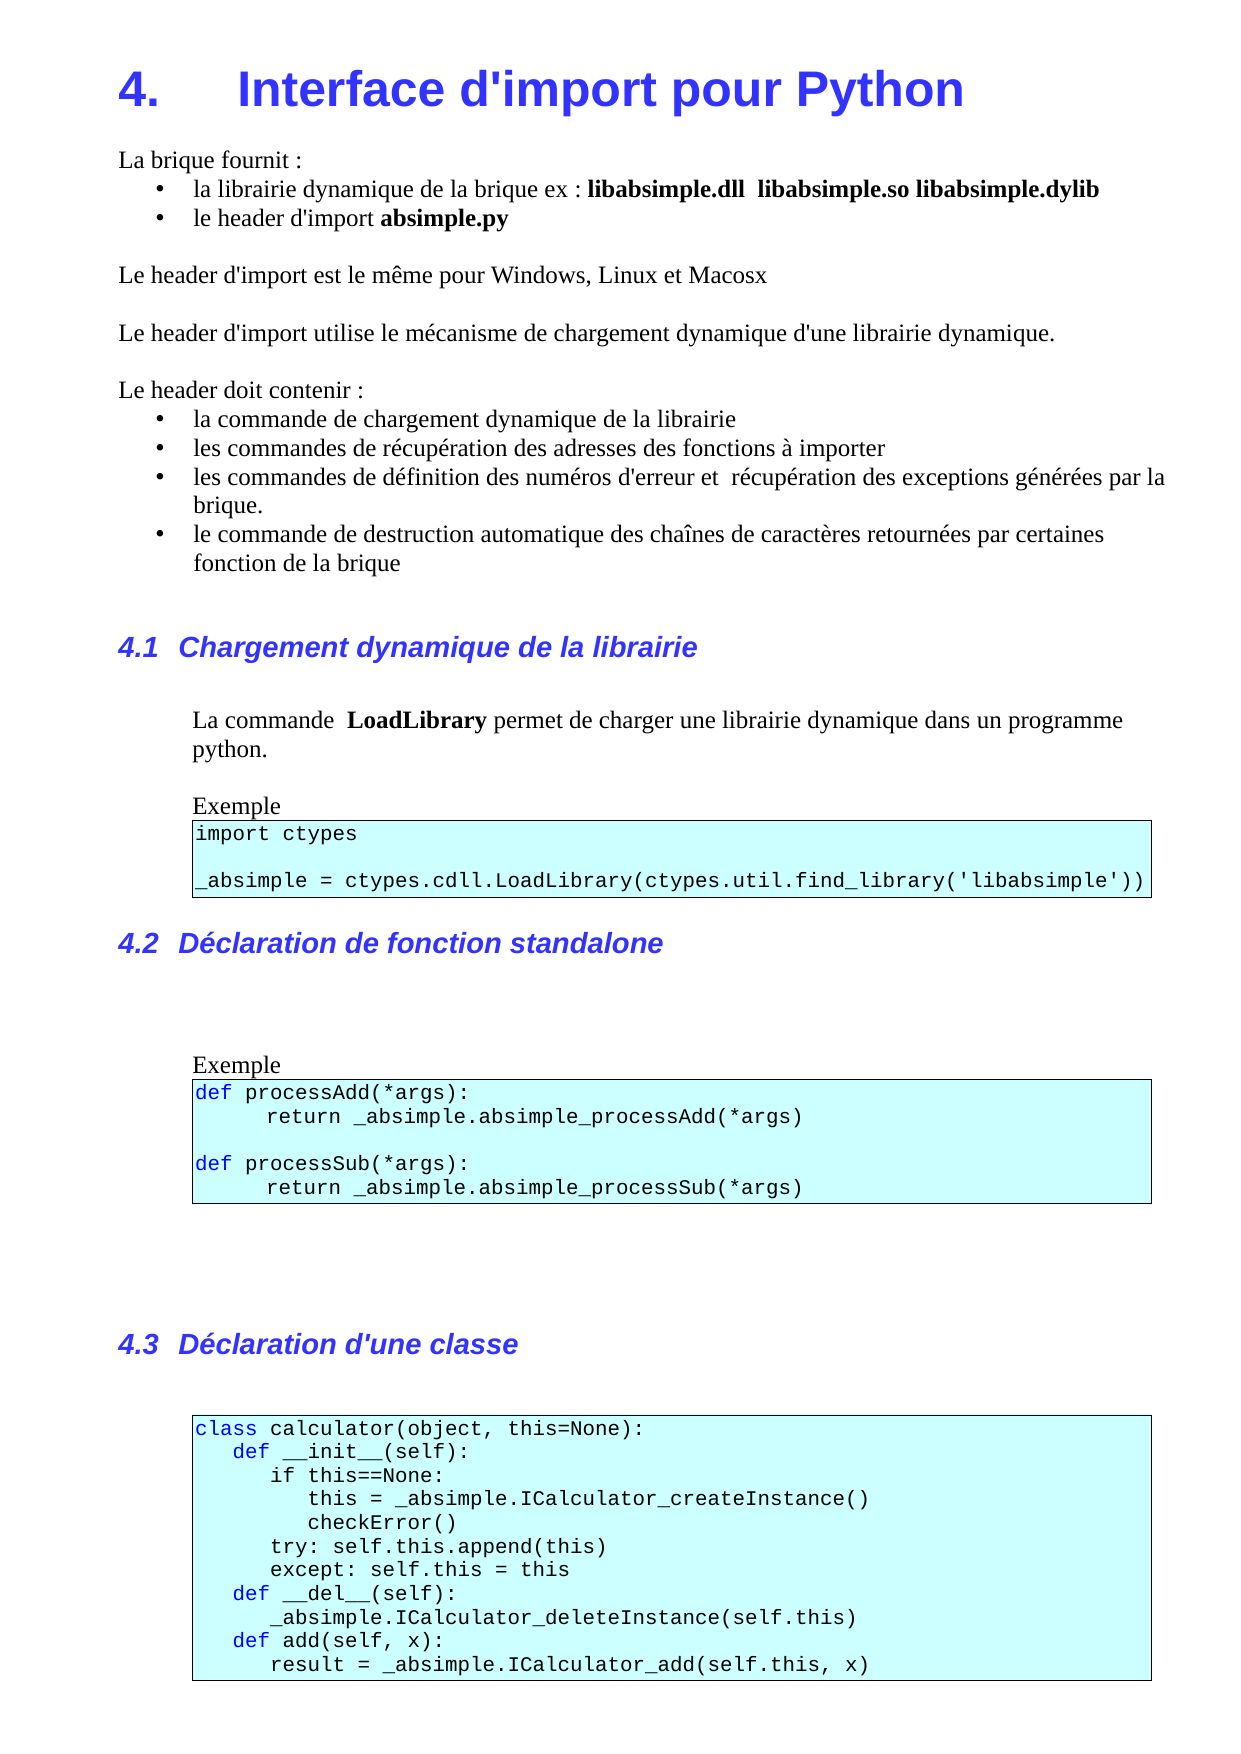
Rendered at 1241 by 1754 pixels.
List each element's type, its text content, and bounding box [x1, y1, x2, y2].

text try: self.this.append(this) [193, 1533, 1151, 1556]
text checkError() [193, 1509, 1151, 1533]
list le commande de destruction automatique des chaînes de caractères retournées par certaines fonction de la brique [156, 519, 1181, 577]
text except: self.this = this [193, 1556, 1151, 1580]
text Exemple [192, 791, 1181, 820]
text _absimple.ICalculator_deleteInstance(self.this) [193, 1604, 1151, 1627]
subtitle Interface d'import pour Python [118, 59, 1181, 117]
text def processSub(*args): [193, 1150, 1151, 1174]
list la commande de chargement dynamique de la librairie [156, 404, 1181, 433]
list le header d'import absimple.py [156, 203, 1181, 232]
text return _absimple.absimple_processAdd(*args) [193, 1103, 1151, 1126]
text this = _absimple.ICalculator_createInstance() [193, 1485, 1151, 1509]
list la librairie dynamique de la brique ex : libabsimple.dll libabsimple.so libabsimple.dylib [156, 174, 1181, 203]
text def add(self, x): [193, 1627, 1151, 1651]
text def __del__(self): [193, 1580, 1151, 1604]
text La brique fournit : [118, 145, 1181, 174]
text class calculator(object, this=None): [193, 1416, 1151, 1438]
subtitle Déclaration d'une classe [118, 1327, 1181, 1361]
text Le header d'import utilise le mécanisme de chargement dynamique d'une librairie dynamique. [118, 318, 1181, 347]
text _absimple = ctypes.cdll.LoadLibrary(ctypes.util.find_library('libabsimple')) [193, 867, 1151, 897]
text La commande LoadLibrary permet de charger une librairie dynamique dans un programme python. [192, 705, 1181, 763]
text Le header doit contenir : [118, 375, 1181, 404]
text def processAdd(*args): [193, 1080, 1151, 1103]
text def __init__(self): [193, 1438, 1151, 1462]
text return _absimple.absimple_processSub(*args) [193, 1174, 1151, 1203]
subtitle Déclaration de fonction standalone [118, 926, 1181, 959]
text if this==None: [193, 1462, 1151, 1485]
list les commandes de récupération des adresses des fonctions à importer [156, 433, 1181, 462]
text import ctypes [193, 821, 1151, 844]
text Exemple [192, 1050, 1181, 1079]
text Le header d'import est le même pour Windows, Linux et Macosx [118, 260, 1181, 289]
subtitle Chargement dynamique de la librairie [118, 630, 1181, 664]
list les commandes de définition des numéros d'erreur et récupération des exceptions générées par la brique. [156, 462, 1181, 519]
text result = _absimple.ICalculator_add(self.this, x) [193, 1651, 1151, 1680]
